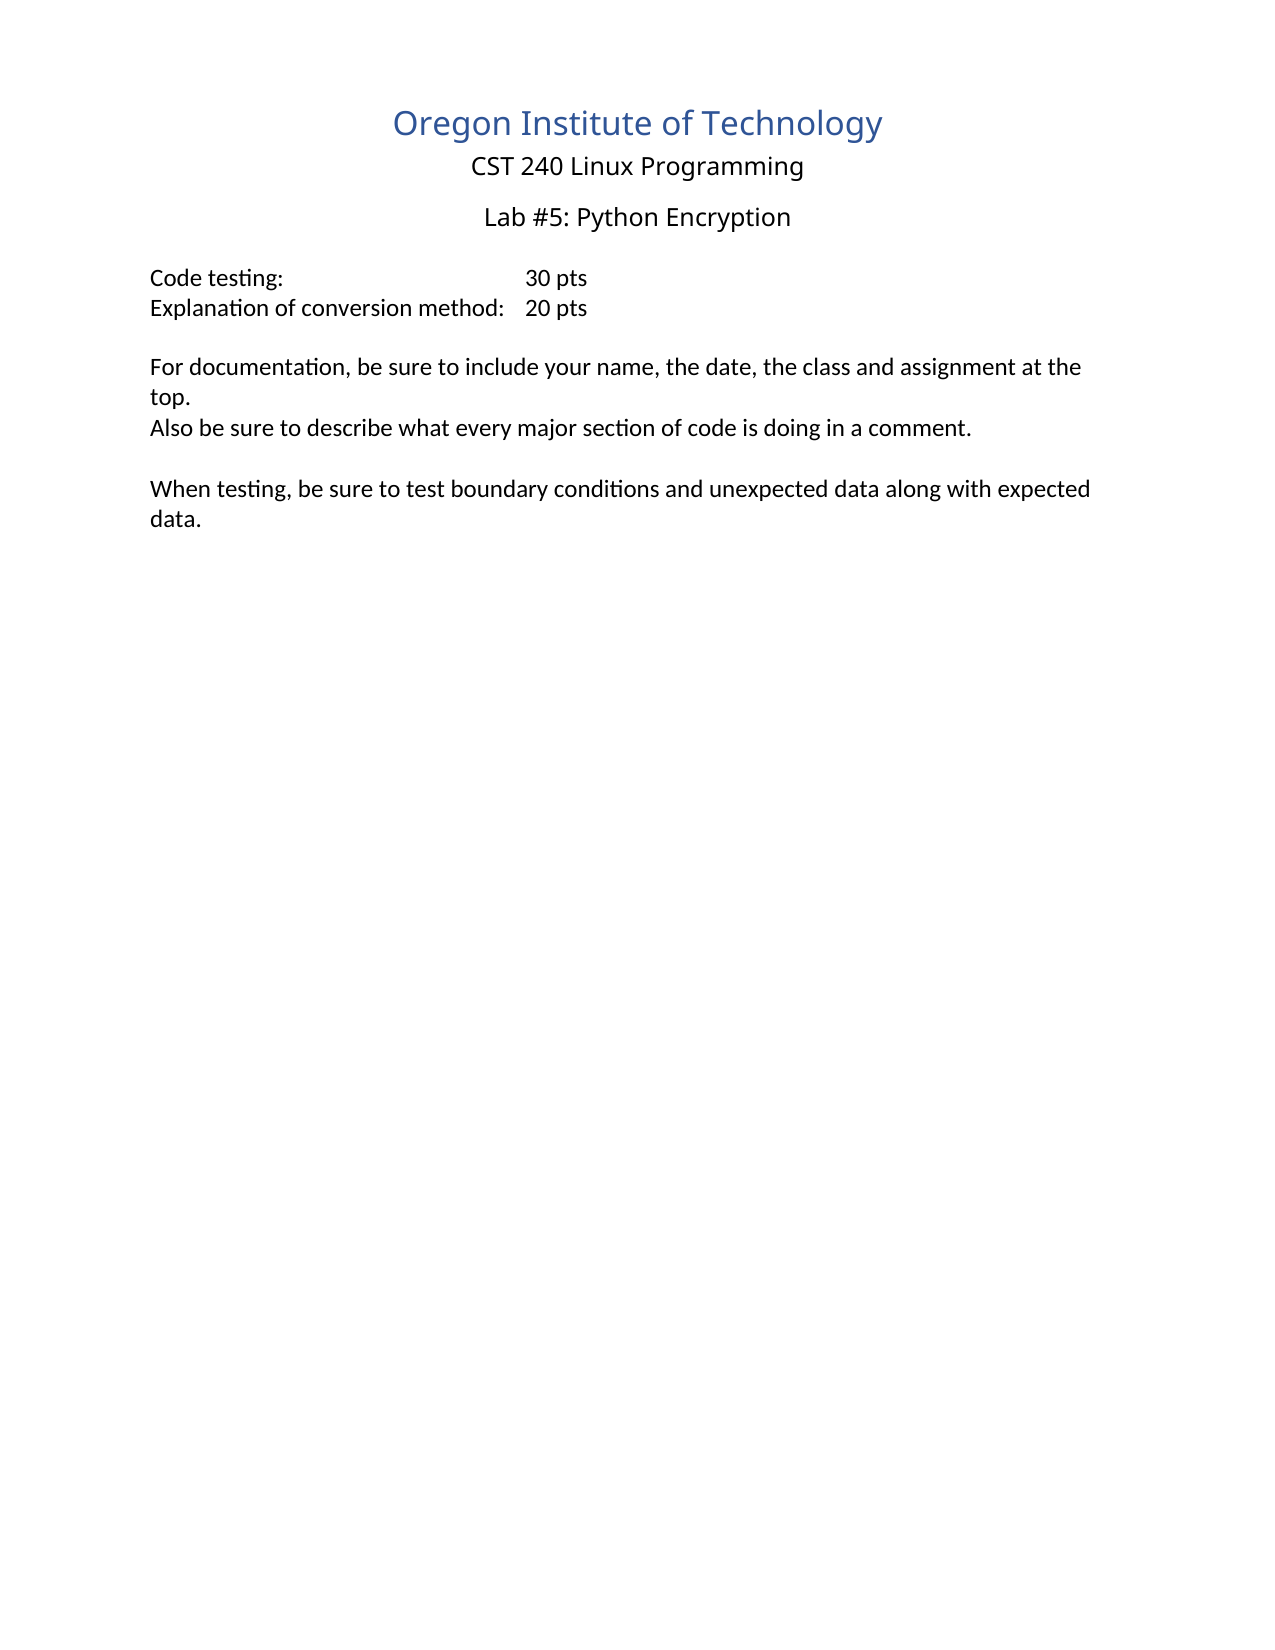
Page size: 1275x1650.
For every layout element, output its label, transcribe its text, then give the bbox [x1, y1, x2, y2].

text Also be sure to describe what every major section of code is doing in a comment. [150, 412, 1125, 442]
text Code testing: 30 pts [150, 262, 1125, 292]
text When testing, be sure to test boundary conditions and unexpected data along with expected data. [150, 473, 1125, 534]
text For documentation, be sure to include your name, the date, the class and assignment at the top. [150, 351, 1125, 412]
text Explanation of conversion method: 20 pts [150, 292, 1125, 323]
